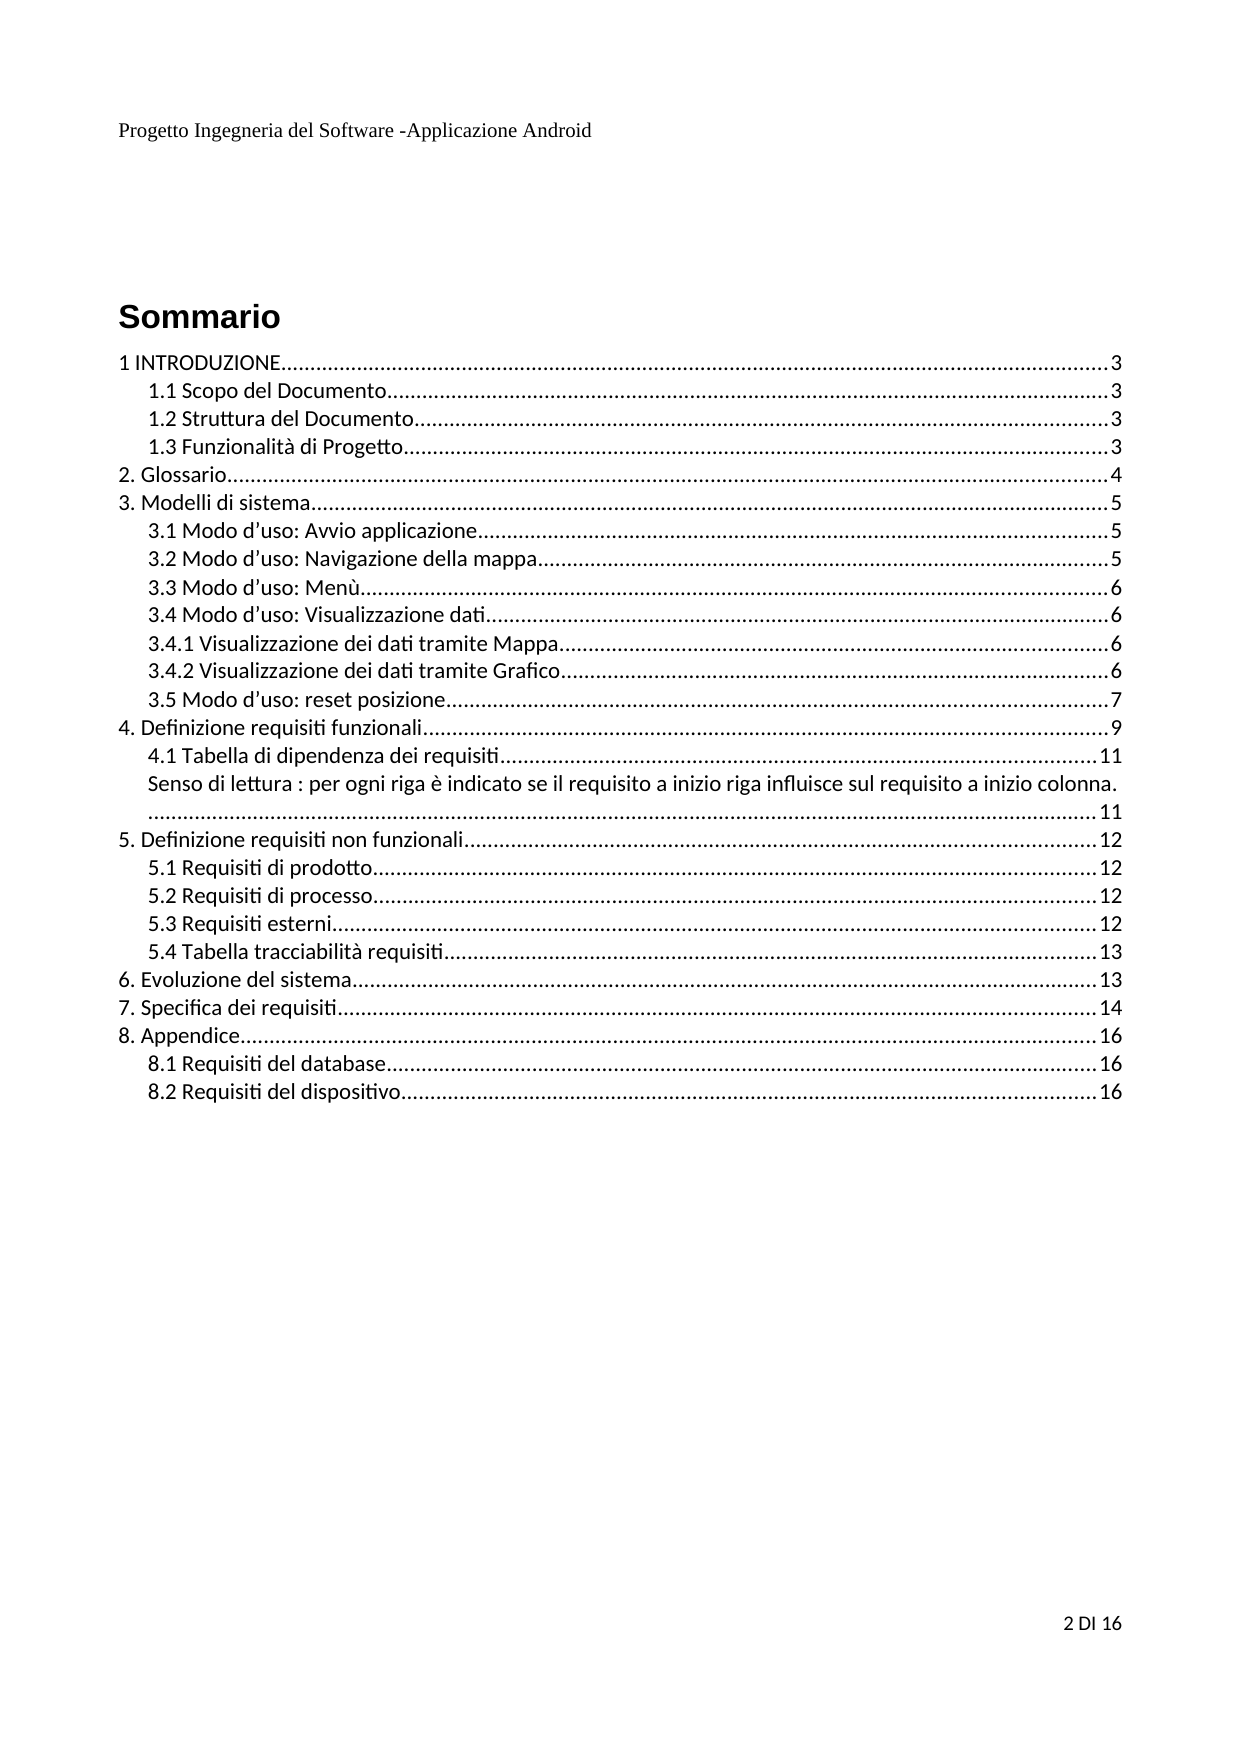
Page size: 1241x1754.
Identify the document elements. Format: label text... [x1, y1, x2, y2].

text 8.1 Requisiti del database 16 [148, 1049, 1122, 1077]
text 2. Glossario 4 [118, 461, 1122, 488]
text 5.4 Tabella tracciabilità requisiti 13 [148, 937, 1122, 965]
text 5.2 Requisiti di processo 12 [148, 881, 1122, 909]
text 3.3 Modo d’uso: Menù 6 [148, 573, 1122, 601]
text 3.4.1 Visualizzazione dei dati tramite Mappa 6 [148, 629, 1122, 657]
text 1.2 Struttura del Documento 3 [148, 404, 1122, 432]
text 7. Specifica dei requisiti 14 [118, 993, 1122, 1021]
text 3. Modelli di sistema 5 [118, 488, 1122, 517]
text 3.4 Modo d’uso: Visualizzazione dati 6 [148, 601, 1122, 629]
text 1 INTRODUZIONE 3 [118, 348, 1122, 376]
text 4.1 Tabella di dipendenza dei requisiti 11 [148, 741, 1122, 769]
text 5.1 Requisiti di prodotto 12 [148, 853, 1122, 881]
text 6. Evoluzione del sistema 13 [118, 965, 1122, 993]
text 3.2 Modo d’uso: Navigazione della mappa 5 [148, 544, 1122, 573]
text 1.1 Scopo del Documento 3 [148, 376, 1122, 404]
text 4. Definizione requisiti funzionali 9 [118, 713, 1122, 741]
text 3.5 Modo d’uso: reset posizione 7 [148, 685, 1122, 713]
subtitle Sommario [118, 297, 1122, 336]
text Senso di lettura : per ogni riga è indicato se il requisito a inizio riga influisce sul requisito a inizio colonna. 11 [148, 769, 1122, 825]
text 3.4.2 Visualizzazione dei dati tramite Grafico 6 [148, 657, 1122, 685]
text 3.1 Modo d’uso: Avvio applicazione 5 [148, 517, 1122, 544]
text 1.3 Funzionalità di Progetto 3 [148, 432, 1122, 461]
text 5. Definizione requisiti non funzionali 12 [118, 825, 1122, 853]
text 5.3 Requisiti esterni 12 [148, 909, 1122, 937]
text 8. Appendice 16 [118, 1021, 1122, 1049]
text 8.2 Requisiti del dispositivo 16 [148, 1077, 1122, 1105]
